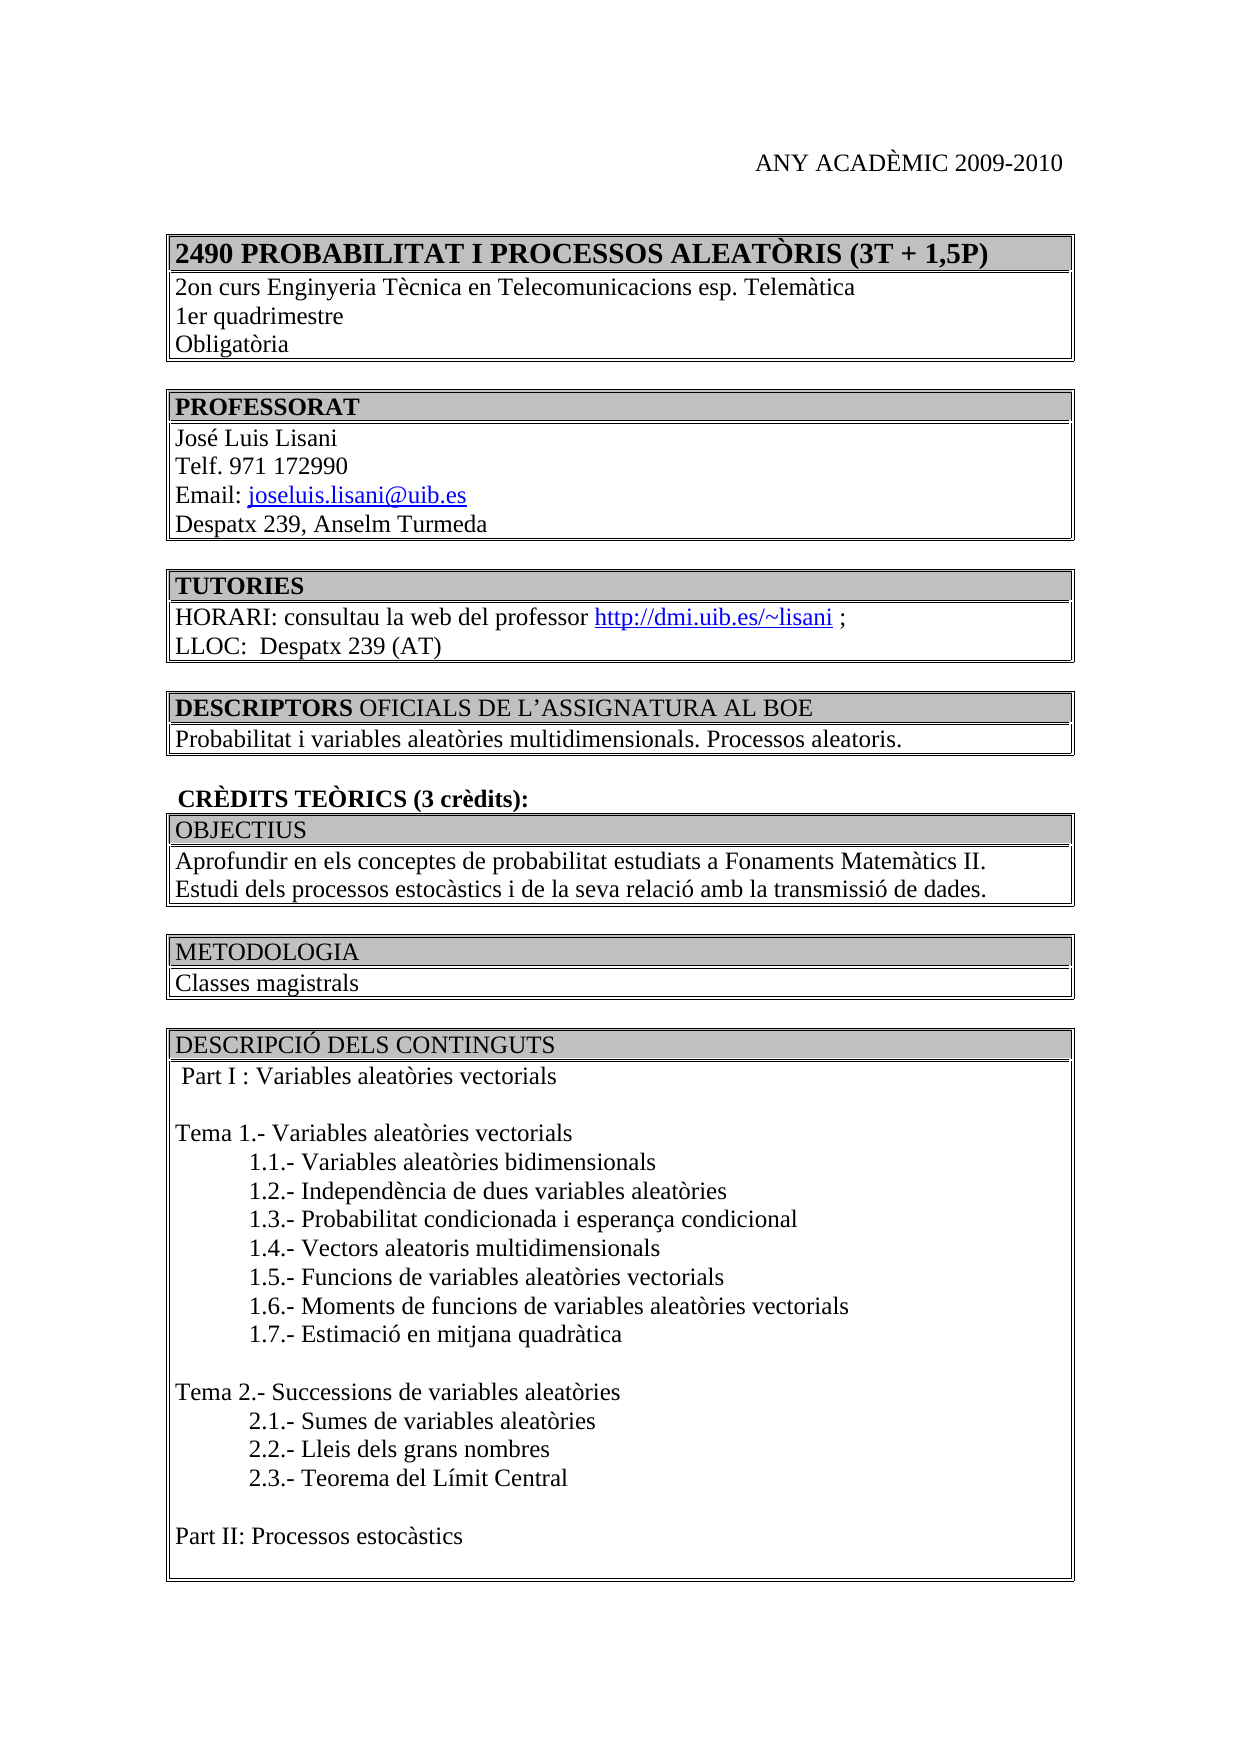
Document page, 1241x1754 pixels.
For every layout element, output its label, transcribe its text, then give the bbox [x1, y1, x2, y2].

table_cell Probabilitat i variables aleatòries multidimensionals. Processos aleatoris. [168, 722, 1072, 753]
subtitle CRÈDITS TEÒRICS (3 crèdits): [177, 784, 1063, 812]
table_header DESCRIPCIÓ DELS CONTINGUTS [170, 1031, 1071, 1058]
table_header PROFESSORAT [170, 393, 1071, 420]
table_header OBJECTIUS [170, 816, 1071, 843]
table_header TUTORIES [170, 572, 1071, 600]
table_header METODOLOGIA [170, 938, 1071, 965]
text ANY ACADÈMIC 2009-2010 [177, 148, 1063, 176]
table_cell HORARI: consultau la web del professor http://dmi.uib.es/~lisani ; LLOC: Despatx 239 (AT) [168, 600, 1072, 659]
table_cell Aprofundir en els conceptes de probabilitat estudiats a Fonaments Matemàtics II. Estudi dels processos estocàstics i de la seva relació amb la transmissió de dades. [168, 844, 1072, 903]
table_cell Part I : Variables aleatòries vectorials Tema 1.- Variables aleatòries vectorials 1.1.- Variables aleatòries bidimensionals 1.2.- Independència de dues variables aleatòries 1.3.- Probabilitat condicionada i esperança condicional 1.4.- Vectors aleatoris multidimensionals 1.5.- Funcions de variables aleatòries vectorials 1.6.- Moments de funcions de variables aleatòries vectorials 1.7.- Estimació en mitjana quadràtica Tema 2.- Successions de variables aleatòries 2.1.- Sumes de variables aleatòries 2.2.- Lleis dels grans nombres 2.3.- Teorema del Límit Central Part II: Processos estocàstics [168, 1059, 1072, 1578]
table_cell Classes magistrals [168, 965, 1072, 996]
table_cell José Luis Lisani Telf. 971 172990 Email: joseluis.lisani@uib.es Despatx 239, Anselm Turmeda [168, 420, 1072, 538]
table_header DESCRIPTORS OFICIALS DE L’ASSIGNATURA AL BOE [170, 694, 1071, 722]
table_header 2490 PROBABILITAT I PROCESSOS ALEATÒRIS (3T + 1,5P) [170, 237, 1071, 270]
table_cell 2on curs Enginyeria Tècnica en Telecomunicacions esp. Telemàtica 1er quadrimestre Obligatòria [168, 270, 1072, 358]
